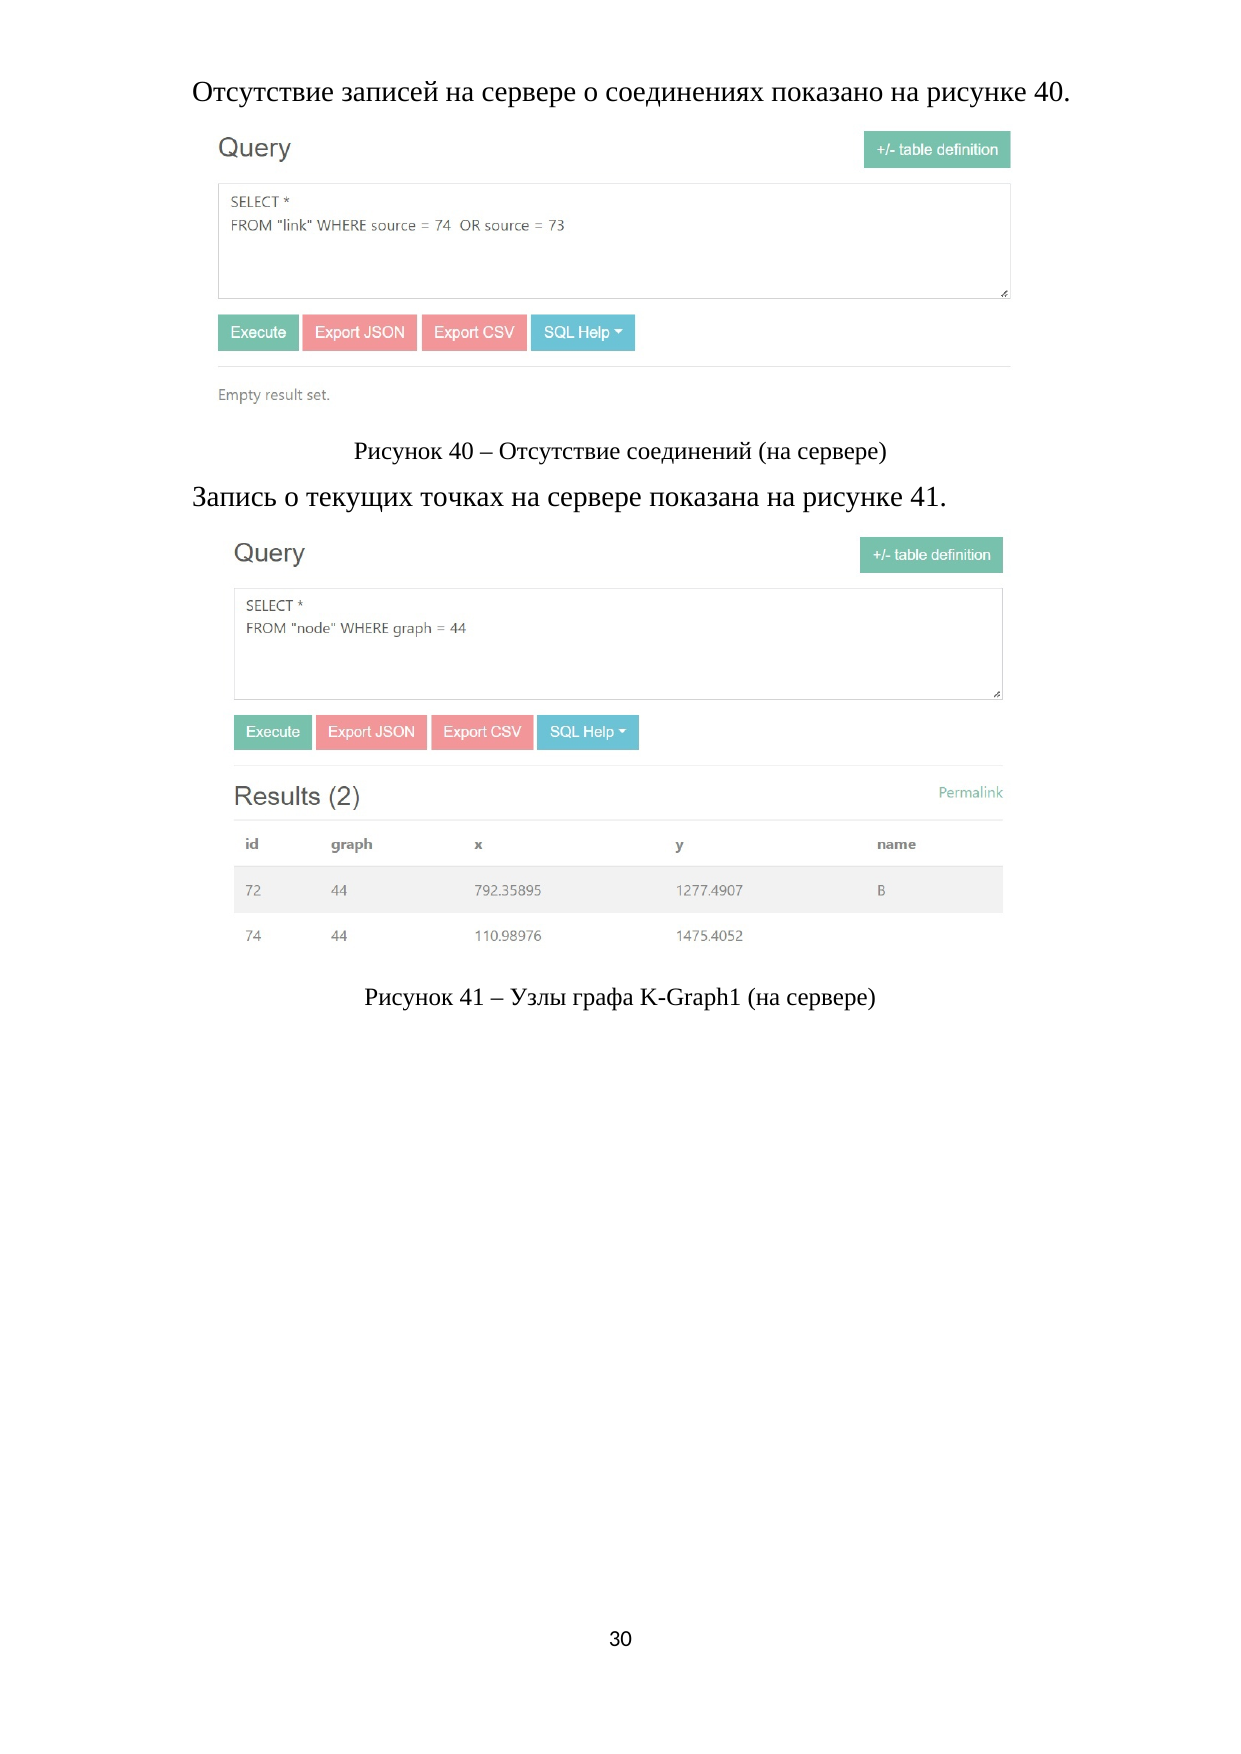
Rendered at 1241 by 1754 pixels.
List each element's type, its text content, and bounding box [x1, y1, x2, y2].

text Отсутствие записей на сервере о соединениях показано на рисунке 40. [118, 74, 1122, 107]
text Рисунок 41 – Узлы графа K-Graph1 (на сервере) [118, 982, 1122, 1011]
text Запись о текущих точках на сервере показана на рисунке 41. [118, 479, 1122, 513]
text Рисунок 40 – Отсутствие соединений (на сервере) [118, 436, 1122, 465]
